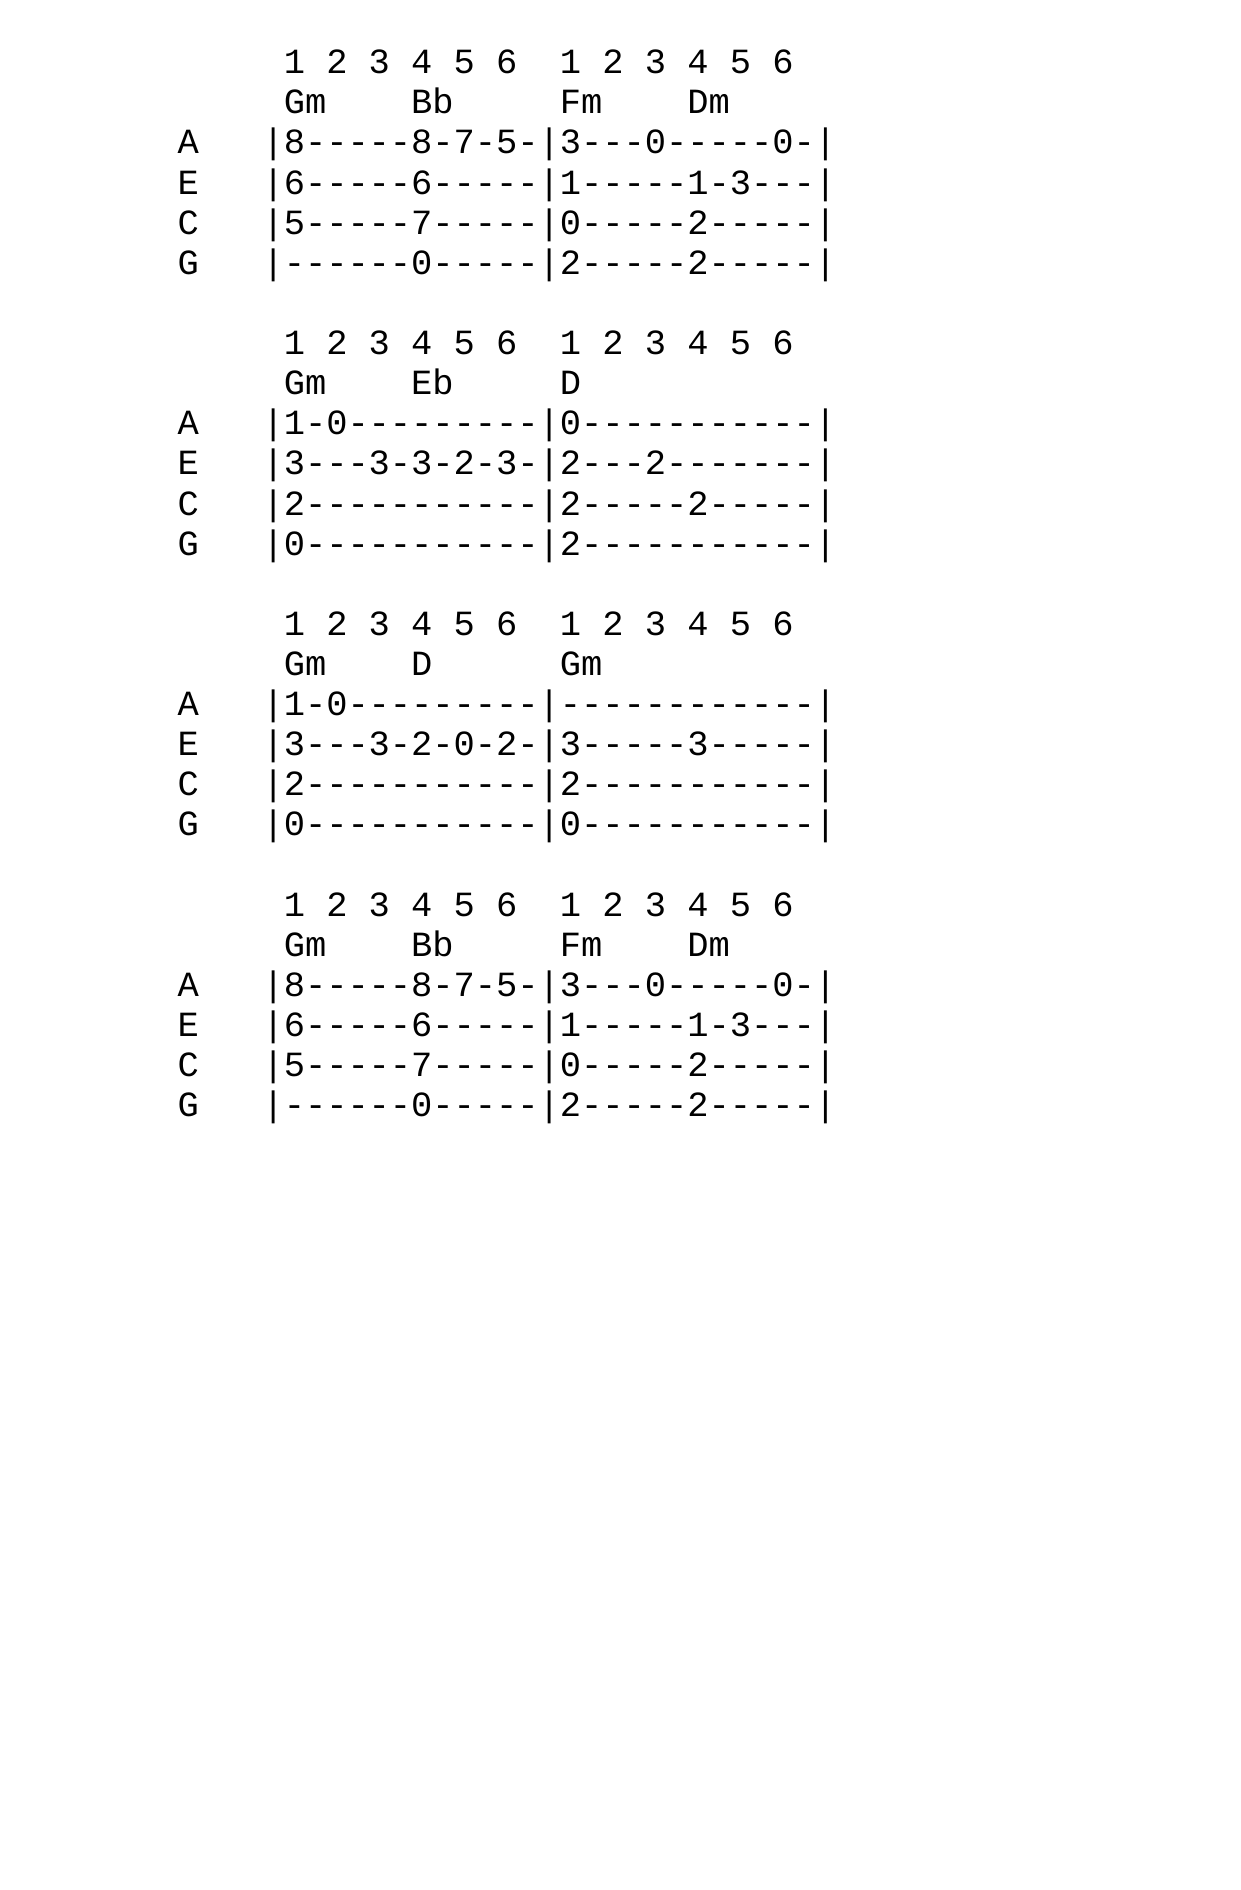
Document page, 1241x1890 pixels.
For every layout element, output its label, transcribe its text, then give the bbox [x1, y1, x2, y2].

text C |5-----7-----|0-----2-----| [177, 205, 1196, 245]
text Gm D Gm [177, 646, 1196, 686]
text E |6-----6-----|1-----1-3---| [177, 1007, 1196, 1047]
text A |1-0---------|------------| [177, 686, 1196, 726]
text 1 2 3 4 5 6 1 2 3 4 5 6 [177, 325, 1196, 365]
text G |------0-----|2-----2-----| [177, 245, 1196, 285]
text G |------0-----|2-----2-----| [177, 1087, 1196, 1127]
text C |5-----7-----|0-----2-----| [177, 1047, 1196, 1087]
text Gm Bb Fm Dm [177, 84, 1196, 124]
text E |3---3-2-0-2-|3-----3-----| [177, 726, 1196, 766]
text A |8-----8-7-5-|3---0-----0-| [177, 967, 1196, 1007]
text Gm Bb Fm Dm [177, 927, 1196, 967]
text C |2-----------|2-----2-----| [177, 485, 1196, 526]
text 1 2 3 4 5 6 1 2 3 4 5 6 [177, 44, 1196, 84]
text E |3---3-3-2-3-|2---2-------| [177, 445, 1196, 485]
text Gm Eb D [177, 365, 1196, 405]
text 1 2 3 4 5 6 1 2 3 4 5 6 [177, 886, 1196, 927]
text A |1-0---------|0-----------| [177, 405, 1196, 445]
text C |2-----------|2-----------| [177, 766, 1196, 806]
text 1 2 3 4 5 6 1 2 3 4 5 6 [177, 606, 1196, 646]
text E |6-----6-----|1-----1-3---| [177, 164, 1196, 205]
text G |0-----------|2-----------| [177, 526, 1196, 566]
text A |8-----8-7-5-|3---0-----0-| [177, 124, 1196, 164]
text G |0-----------|0-----------| [177, 806, 1196, 846]
